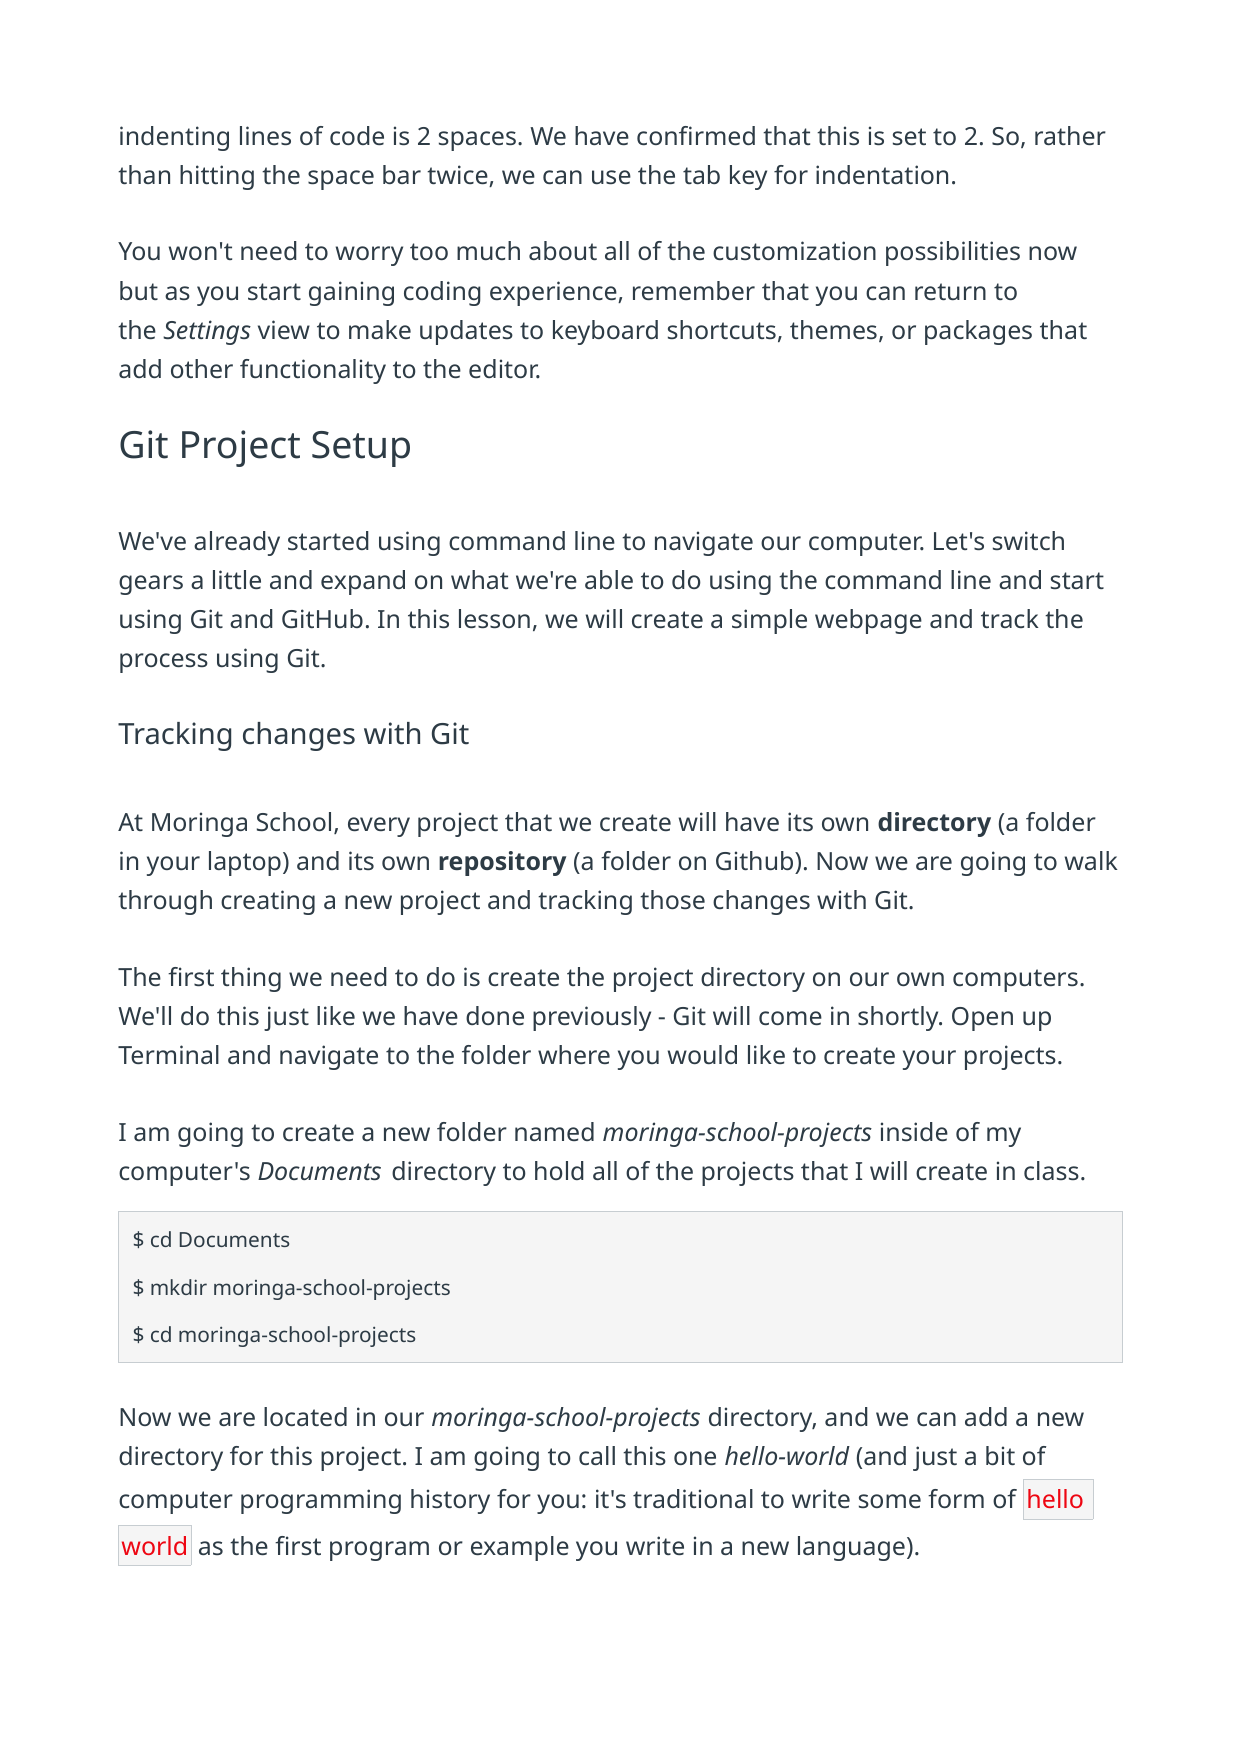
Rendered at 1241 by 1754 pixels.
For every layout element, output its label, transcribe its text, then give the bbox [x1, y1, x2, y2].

subtitle Tracking changes with Git [118, 713, 1122, 753]
text At Moringa School, every project that we create will have its own directory (a folder in your laptop) and its own repository (a folder on Github). Now we are going to walk through creating a new project and tracking those changes with Git. [118, 804, 1122, 917]
text You won't need to worry too much about all of the customization possibilities now but as you start gaining coding experience, remember that you can return to the Settings view to make updates to keyboard shortcuts, themes, or packages that add other functionality to the editor. [118, 234, 1122, 386]
text I am going to create a new folder named moringa-school-projects inside of my computer's Documents directory to hold all of the projects that I will create in class. [118, 1114, 1122, 1187]
text $ mkdir moringa-school-projects [119, 1258, 1122, 1301]
text We've already started using command line to navigate our computer. Let's switch gears a little and expand on what we're able to do using the command line and start using Git and GitHub. In this lesson, we will create a simple webpage and track the process using Git. [118, 523, 1122, 675]
text $ cd Documents [119, 1212, 1122, 1254]
subtitle Git Project Setup [118, 419, 1122, 470]
text $ cd moringa-school-projects [119, 1306, 1122, 1362]
text Now we are located in our moringa-school-projects directory, and we can add a new directory for this project. I am going to call this one hello-world (and just a bit of computer programming history for you: it's traditional to write some form of hello world as the first program or example you write in a new language). [118, 1400, 1122, 1565]
text One setting that we want to make sure we have in place is the tab length. Writing good code means making a habit of using consistent indentation. The standard for indenting lines of code is 2 spaces. We have confirmed that this is set to 2. So, rather than hitting the space bar twice, we can use the tab key for indentation. [118, 118, 1122, 191]
text The first thing we need to do is create the project directory on our own computers. We'll do this just like we have done previously - Git will come in shortly. Open up Terminal and navigate to the folder where you would like to create your projects. [118, 959, 1122, 1072]
